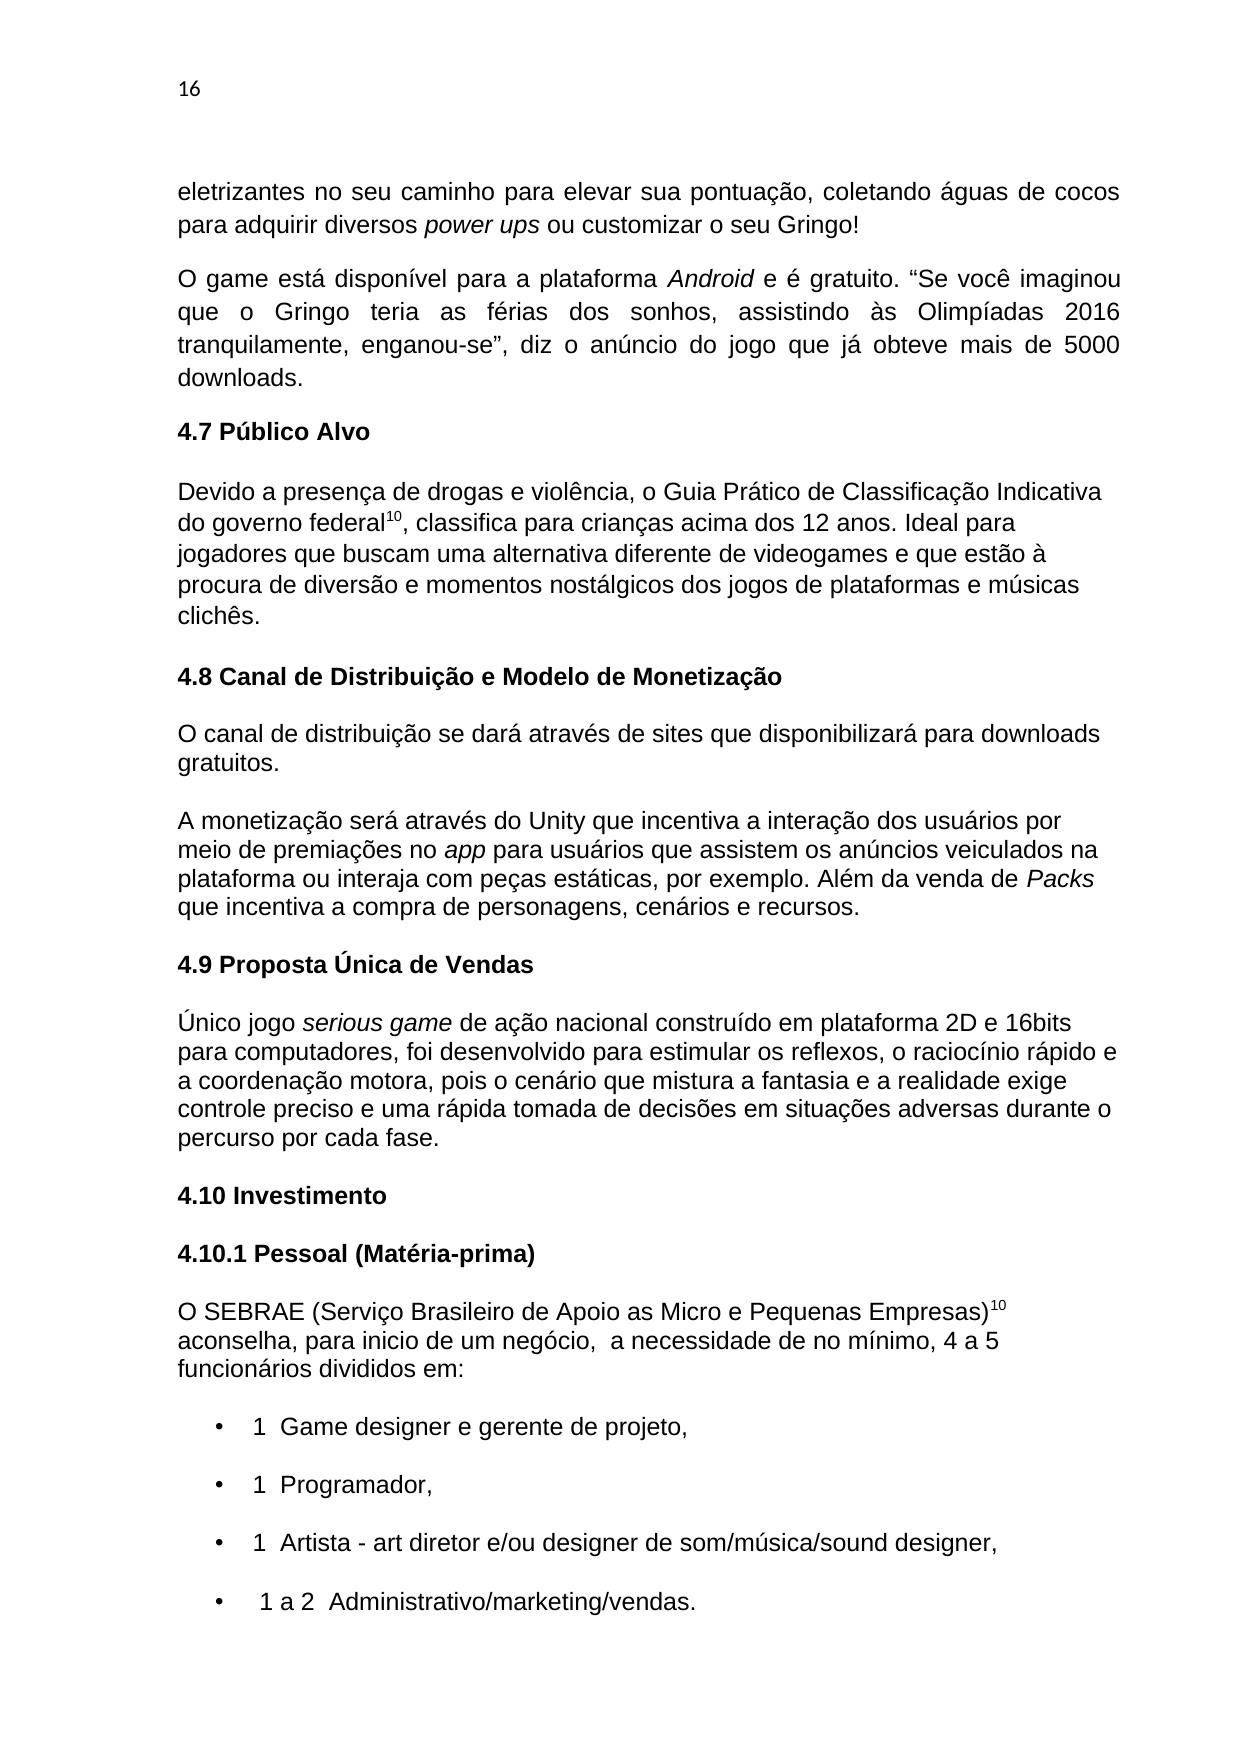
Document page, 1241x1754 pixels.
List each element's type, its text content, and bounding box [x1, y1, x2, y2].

text O SEBRAE (Serviço Brasileiro de Apoio as Micro e Pequenas Empresas)10 aconselha, para inicio de um negócio, a necessidade de no mínimo, 4 a 5 funcionários divididos em: [177, 1297, 1122, 1383]
list 1 Game designer e gerente de projeto, [215, 1412, 1122, 1441]
text 4.9 Proposta Única de Vendas [177, 950, 1122, 979]
text 4.8 Canal de Distribuição e Modelo de Monetização [177, 662, 1122, 690]
text Único jogo serious game de ação nacional construído em plataforma 2D e 16bits para computadores, foi desenvolvido para estimular os reflexos, o raciocínio rápido e a coordenação motora, pois o cenário que mistura a fantasia e a realidade exige controle preciso e uma rápida tomada de decisões em situações adversas durante o percurso por cada fase. [177, 1008, 1122, 1152]
text 4.10 Investimento [177, 1181, 1122, 1210]
text 4.7 Público Alvo [177, 417, 1122, 446]
text 4.10.1 Pessoal (Matéria-prima) [177, 1239, 1122, 1268]
list 1 Artista - art diretor e/ou designer de som/música/sound designer, [215, 1528, 1122, 1557]
text eletrizantes no seu caminho para elevar sua pontuação, coletando águas de cocos para adquirir diversos power ups ou customizar o seu Gringo! [177, 177, 1122, 239]
text A monetização será através do Unity que incentiva a interação dos usuários por meio de premiações no app para usuários que assistem os anúncios veiculados na plataforma ou interaja com peças estáticas, por exemplo. Além da venda de Packs que incentiva a compra de personagens, cenários e recursos. [177, 806, 1122, 921]
text O canal de distribuição se dará através de sites que disponibilizará para downloads gratuitos. [177, 719, 1122, 777]
text O game está disponível para a plataforma Android e é gratuito. “Se você imaginou que o Gringo teria as férias dos sonhos, assistindo às Olimpíadas 2016 tranquilamente, enganou-se”, diz o anúncio do jogo que já obteve mais de 5000 downloads. [177, 264, 1122, 392]
text Devido a presença de drogas e violência, o Guia Prático de Classificação Indicativa do governo federal10, classifica para crianças acima dos 12 anos. Ideal para jogadores que buscam uma alternativa diferente de videogames e que estão à procura de diversão e momentos nostálgicos dos jogos de plataformas e músicas clichês. [177, 477, 1122, 630]
list 1 a 2 Administrativo/marketing/vendas. [215, 1586, 1122, 1615]
list 1 Programador, [215, 1470, 1122, 1499]
